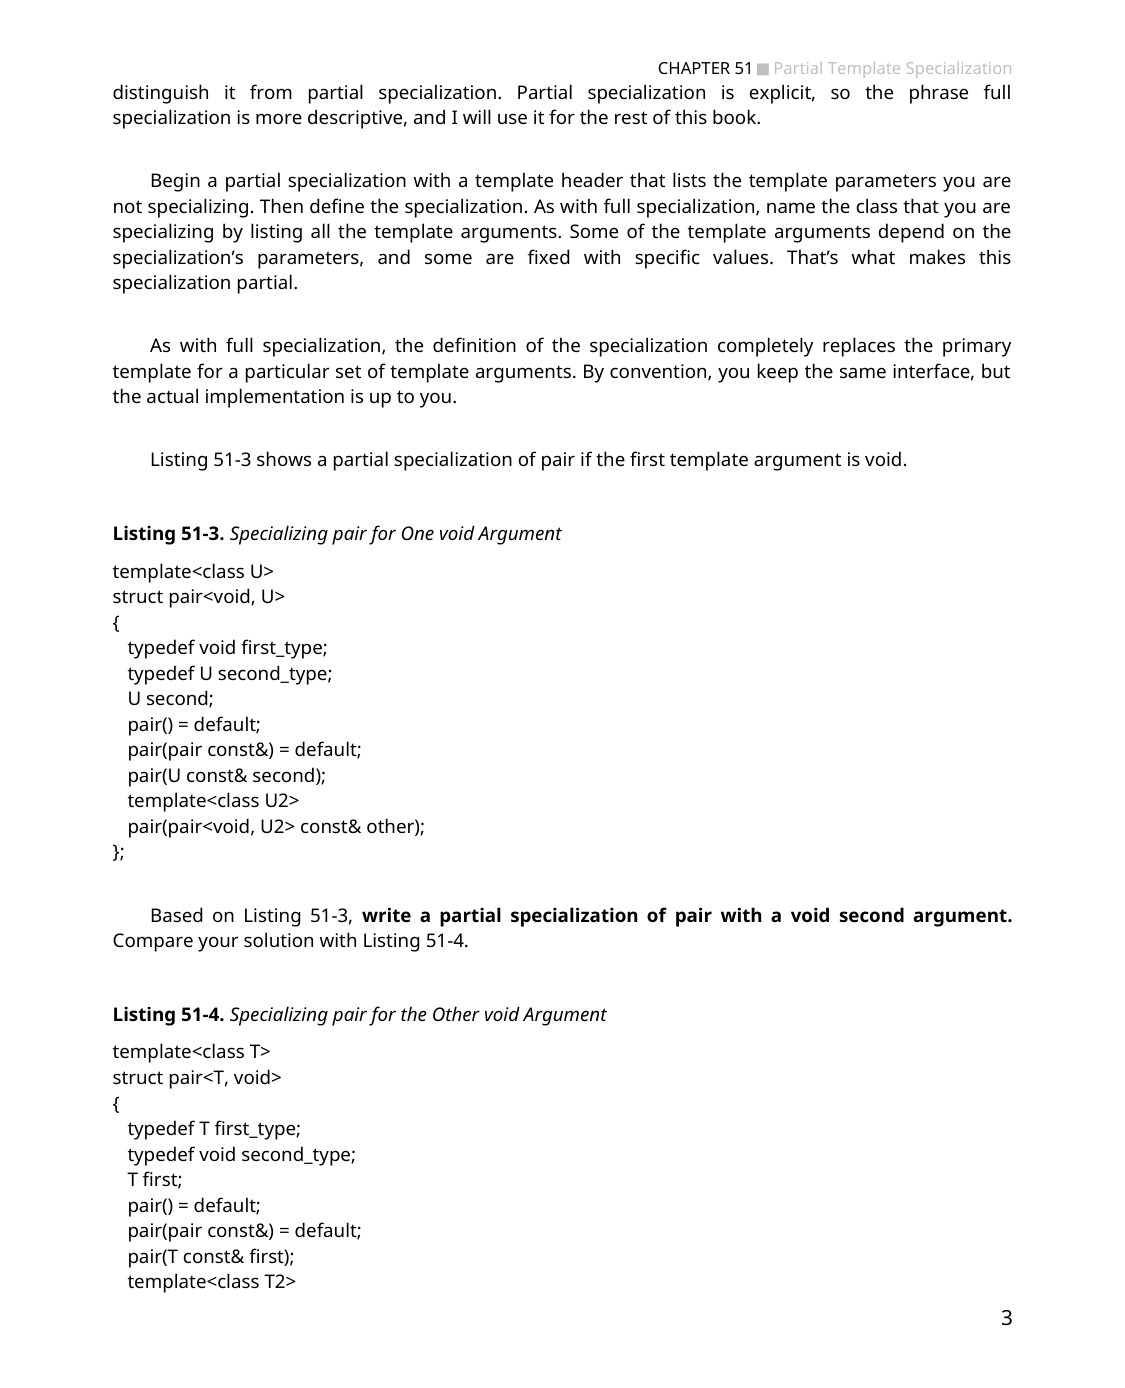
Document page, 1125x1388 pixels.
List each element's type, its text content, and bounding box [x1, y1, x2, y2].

text template<class T2> [112, 1268, 1012, 1294]
text typedef T first_type; [112, 1115, 1012, 1141]
text U second; [112, 686, 1012, 711]
text template<class T> [112, 1039, 1012, 1064]
text typedef U second_type; [112, 660, 1012, 686]
text struct pair<T, void> [112, 1064, 1012, 1090]
text pair(T const& first); [112, 1243, 1012, 1268]
text { [112, 609, 1012, 635]
text typedef void first_type; [112, 635, 1012, 660]
text distinguish it from partial specialization. Partial specialization is explicit, so the phrase full specialization is more descriptive, and I will use it for the rest of this book. [112, 79, 1012, 130]
text pair(pair const&) = default; [112, 1217, 1012, 1243]
text pair(U const& second); [112, 762, 1012, 788]
text Begin a partial specialization with a template header that lists the template parameters you are not specializing. Then define the specialization. As with full specialization, name the class that you are specializing by listing all the template arguments. Some of the template arguments depend on the specialization’s parameters, and some are fixed with specific values. That’s what makes this specialization partial. [112, 167, 1012, 295]
text pair() = default; [112, 1192, 1012, 1217]
text typedef void second_type; [112, 1141, 1012, 1166]
text T first; [112, 1166, 1012, 1192]
text }; [112, 839, 1012, 864]
text pair(pair<void, U2> const& other); [112, 813, 1012, 839]
text template<class U2> [112, 788, 1012, 813]
text pair(pair const&) = default; [112, 737, 1012, 762]
text Listing 51-3 shows a partial specialization of pair if the first template argument is void. [112, 447, 1012, 472]
text As with full specialization, the definition of the specialization completely replaces the primary template for a particular set of template arguments. By convention, you keep the same interface, but the actual implementation is up to you. [112, 333, 1012, 409]
text Listing 51-4. Specializing pair for the Other void Argument [112, 1001, 1012, 1026]
text pair() = default; [112, 711, 1012, 737]
text struct pair<void, U> [112, 584, 1012, 609]
text Listing 51-3. Specializing pair for One void Argument [112, 520, 1012, 546]
text template<class U> [112, 558, 1012, 584]
text Based on Listing 51-3, write a partial specialization of pair with a void second argument. Compare your solution with Listing 51-4. [112, 902, 1012, 953]
text { [112, 1090, 1012, 1115]
